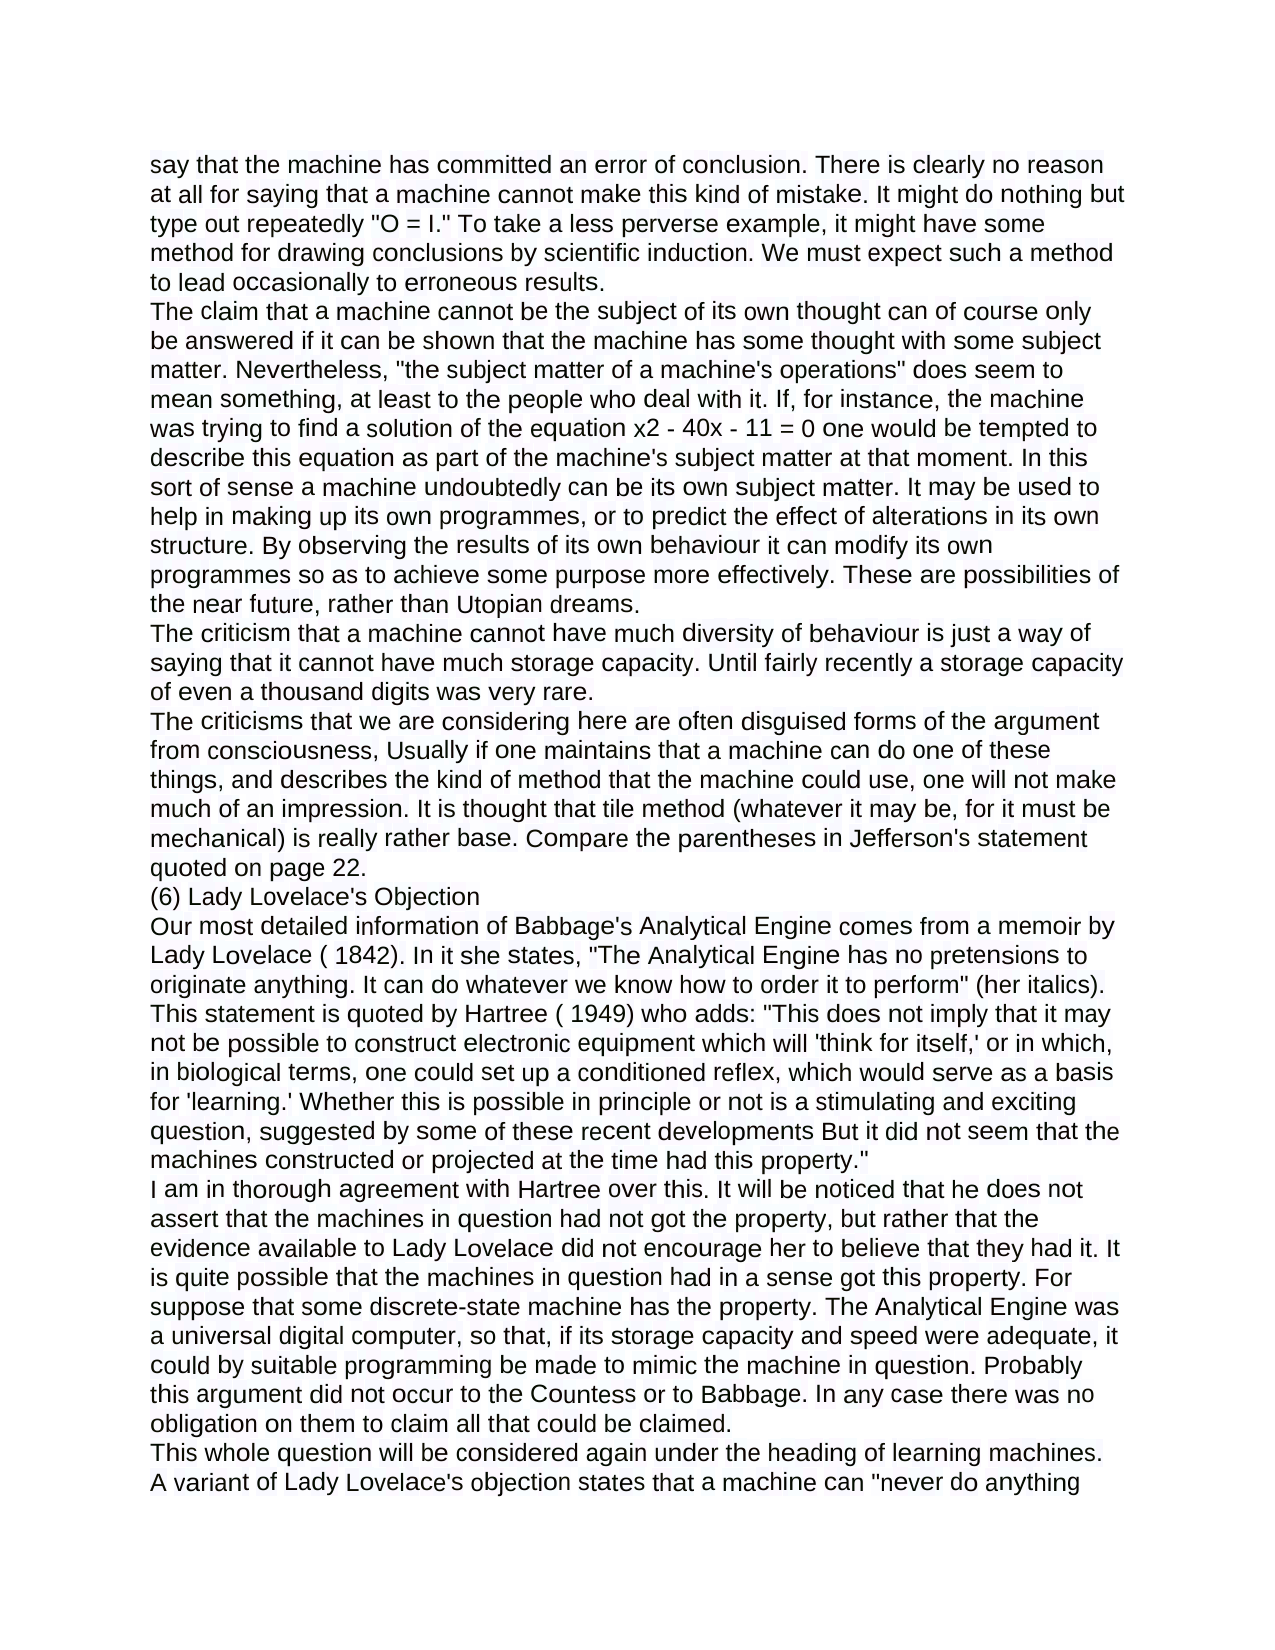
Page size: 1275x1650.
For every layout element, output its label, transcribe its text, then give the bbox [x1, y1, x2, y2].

text This whole question will be considered again under the heading of learning machines. [578, 1438, 667, 1467]
text This whole question will be considered again under the heading of learning machines. [948, 1438, 1009, 1467]
text The criticism that a machine cannot have much diversity of behaviour is just a way of saying that it cannot have much storage capacity. Until fairly recently a storage capacity of even a thousand digits was very rare. [291, 618, 371, 706]
text say that the machine has committed an error of conclusion. There is clearly no reason at all for saying that a machine cannot make this kind of mistake. It might do nothing but type out repeatedly "O = I." To take a less perverse example, it might have some method for drawing conclusions by scientific induction. We must expect such a method to lead occasionally to erroneous results. [150, 150, 1125, 296]
text The criticism that a machine cannot have much diversity of behaviour is just a way of saying that it cannot have much storage capacity. Until fairly recently a storage capacity of even a thousand digits was very rare. [587, 618, 1125, 706]
text The claim that a machine cannot be the subject of its own thought can of course only be answered if it can be shown that the machine has some thought with some subject matter. Nevertheless, "the subject matter of a machine's operations" does seem to mean something, at least to the people who deal with it. If, for instance, the machine was trying to find a solution of the equation x2 - 40x - 11 = 0 one would be tempted to describe this equation as part of the machine's subject matter at that moment. In this sort of sense a machine undoubtedly can be its own subject matter. It may be used to help in making up its own programmes, or to predict the effect of alterations in its own structure. By observing the results of its own behaviour it can modify its own programmes so as to achieve some purpose more effectively. These are possibilities of the near future, rather than Utopian dreams. [150, 296, 1125, 618]
text Our most detailed information of Babbage's Analytical Engine comes from a memoir by Lady Lovelace ( 1842). In it she states, "The Analytical Engine has no pretensions to originate anything. It can do whatever we know how to order it to perform" (her italics). This statement is quoted by Hartree ( 1949) who adds: "This does not imply that it may not be possible to construct electronic equipment which will 'think for itself,' or in which, in biological terms, one could set up a conditioned reflex, which would serve as a basis for 'learning.' Whether this is possible in principle or not is a stimulating and exciting question, suggested by some of these recent developments But it did not seem that the machines constructed or projected at the time had this property." [150, 911, 1125, 1174]
text The criticism that a machine cannot have much diversity of behaviour is just a way of saying that it cannot have much storage capacity. Until fairly recently a storage capacity of even a thousand digits was very rare. [204, 629, 268, 706]
text The criticisms that we are considering here are often disguised forms of the argument from consciousness, Usually if one maintains that a machine can do one of these things, and describes the kind of method that the machine could use, one will not make much of an impression. It is thought that tile method (whatever it may be, for it must be mechanical) is really rather base. Compare the parentheses in Jefferson's statement quoted on page 22. [150, 706, 1125, 882]
text (6) Lady Lovelace's Objection [480, 882, 1125, 911]
text I am in thorough agreement with Hartree over this. It will be noticed that he does not assert that the machines in question had not got the property, but rather that the evidence available to Lady Lovelace did not encourage her to believe that they had it. It is quite possible that the machines in question had in a sense got this property. For suppose that some discrete-state machine has the property. The Analytical Engine was a universal digital computer, so that, if its storage capacity and speed were adequate, it could by suitable programming be made to mimic the machine in question. Probably this argument did not occur to the Countess or to Babbage. In any case there was no obligation on them to claim all that could be claimed. [150, 1174, 1125, 1438]
